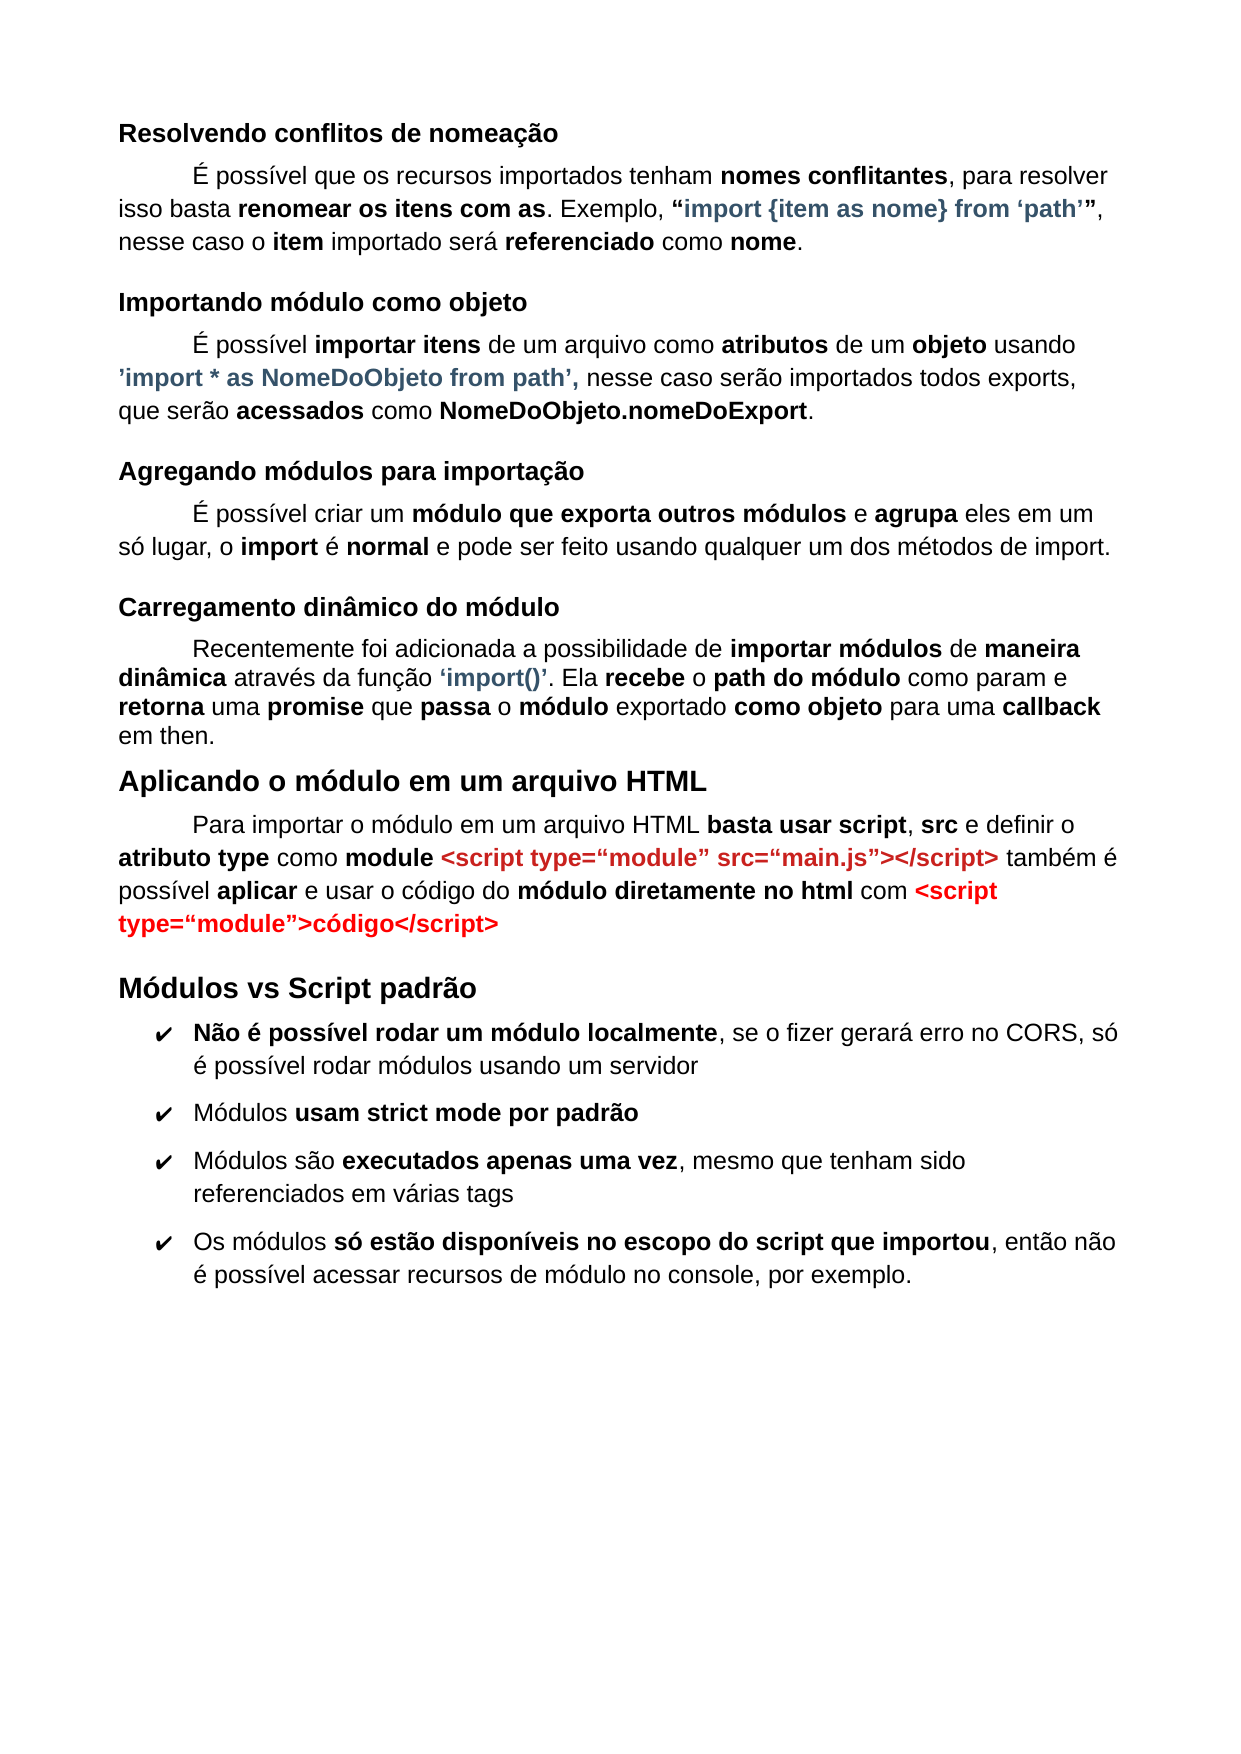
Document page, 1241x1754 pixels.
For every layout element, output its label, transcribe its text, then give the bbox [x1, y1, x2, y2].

text É possível importar itens de um arquivo como atributos de um objeto usando ’import * as NomeDoObjeto from path’, nesse caso serão importados todos exports, que serão acessados como NomeDoObjeto.nomeDoExport. [118, 330, 1122, 424]
subtitle Importando módulo como objeto [118, 287, 1122, 317]
subtitle Módulos vs Script padrão [118, 971, 1122, 1005]
text Recentemente foi adicionada a possibilidade de importar módulos de maneira dinâmica através da função ‘import()’. Ela recebe o path do módulo como param e retorna uma promise que passa o módulo exportado como objeto para uma callback em then. [118, 634, 1122, 749]
text Para importar o módulo em um arquivo HTML basta usar script, src e definir o atributo type como module <script type=“module” src=“main.js”></script> também é possível aplicar e usar o código do módulo diretamente no html com <script type=“module”>código</script> [118, 810, 1122, 938]
list Não é possível rodar um módulo localmente, se o fizer gerará erro no CORS, só é possível rodar módulos usando um servidor [156, 1018, 1122, 1079]
text É possível que os recursos importados tenham nomes conflitantes, para resolver isso basta renomear os itens com as. Exemplo, “import {item as nome} from ‘path’”, nesse caso o item importado será referenciado como nome. [118, 161, 1122, 256]
list Os módulos só estão disponíveis no escopo do script que importou, então não é possível acessar recursos de módulo no console, por exemplo. [156, 1227, 1122, 1289]
text É possível criar um módulo que exporta outros módulos e agrupa eles em um só lugar, o import é normal e pode ser feito usando qualquer um dos métodos de import. [118, 498, 1122, 560]
subtitle Agregando módulos para importação [118, 456, 1122, 486]
list Módulos usam strict mode por padrão [156, 1098, 1122, 1127]
subtitle Resolvendo conflitos de nomeação [118, 118, 1122, 148]
list Módulos são executados apenas uma vez, mesmo que tenham sido referenciados em várias tags [156, 1146, 1122, 1208]
subtitle Carregamento dinâmico do módulo [118, 592, 1122, 622]
subtitle Aplicando o módulo em um arquivo HTML [118, 764, 1122, 798]
